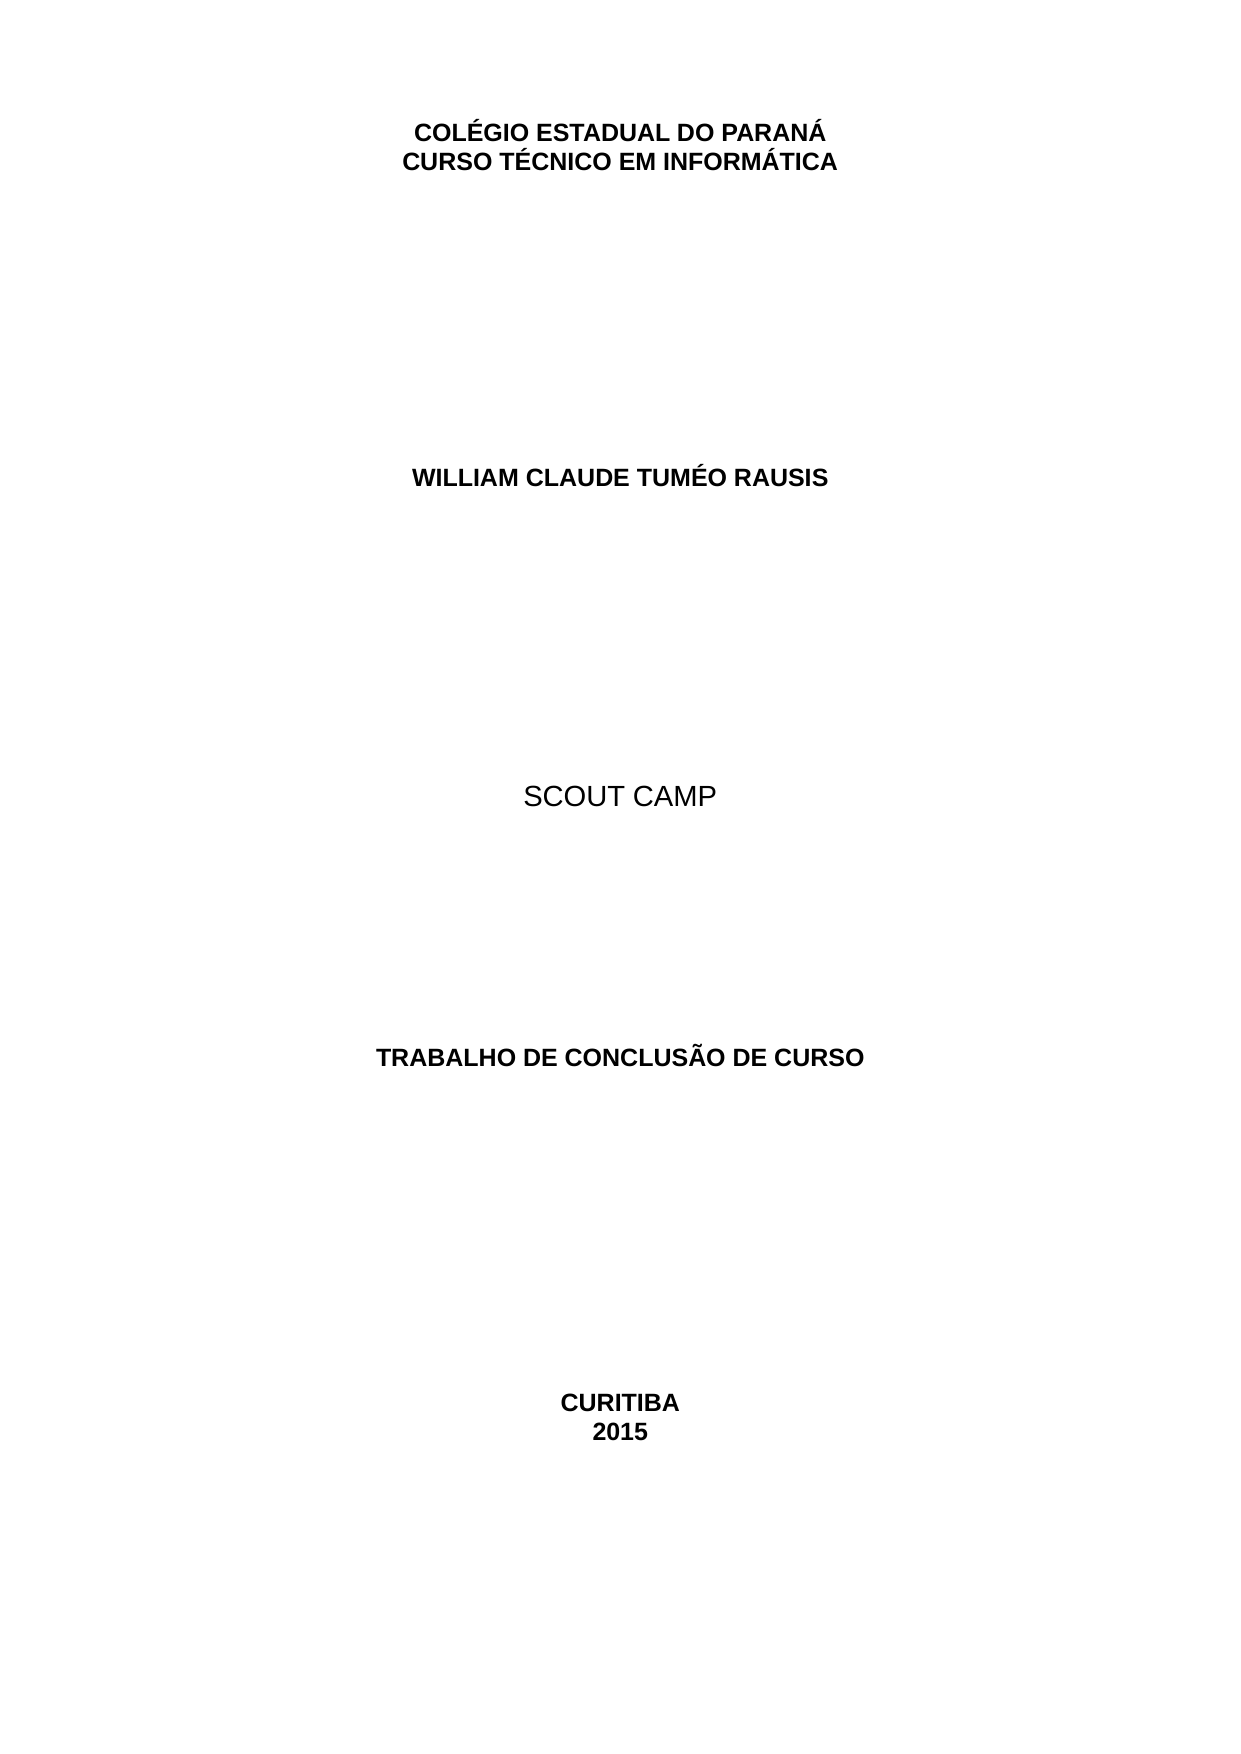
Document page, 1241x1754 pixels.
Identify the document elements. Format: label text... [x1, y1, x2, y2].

text 2015 [118, 1417, 1122, 1445]
text COLÉGIO ESTADUAL DO PARANÁ [118, 118, 1122, 147]
text WILLIAM CLAUDE TUMÉO RAUSIS [118, 463, 1122, 492]
text CURITIBA [118, 1388, 1122, 1417]
text TRABALHO DE CONCLUSÃO DE CURSO [118, 1043, 1122, 1072]
text SCOUT CAMP [118, 779, 1122, 813]
text CURSO TÉCNICO EM INFORMÁTICA [118, 147, 1122, 176]
